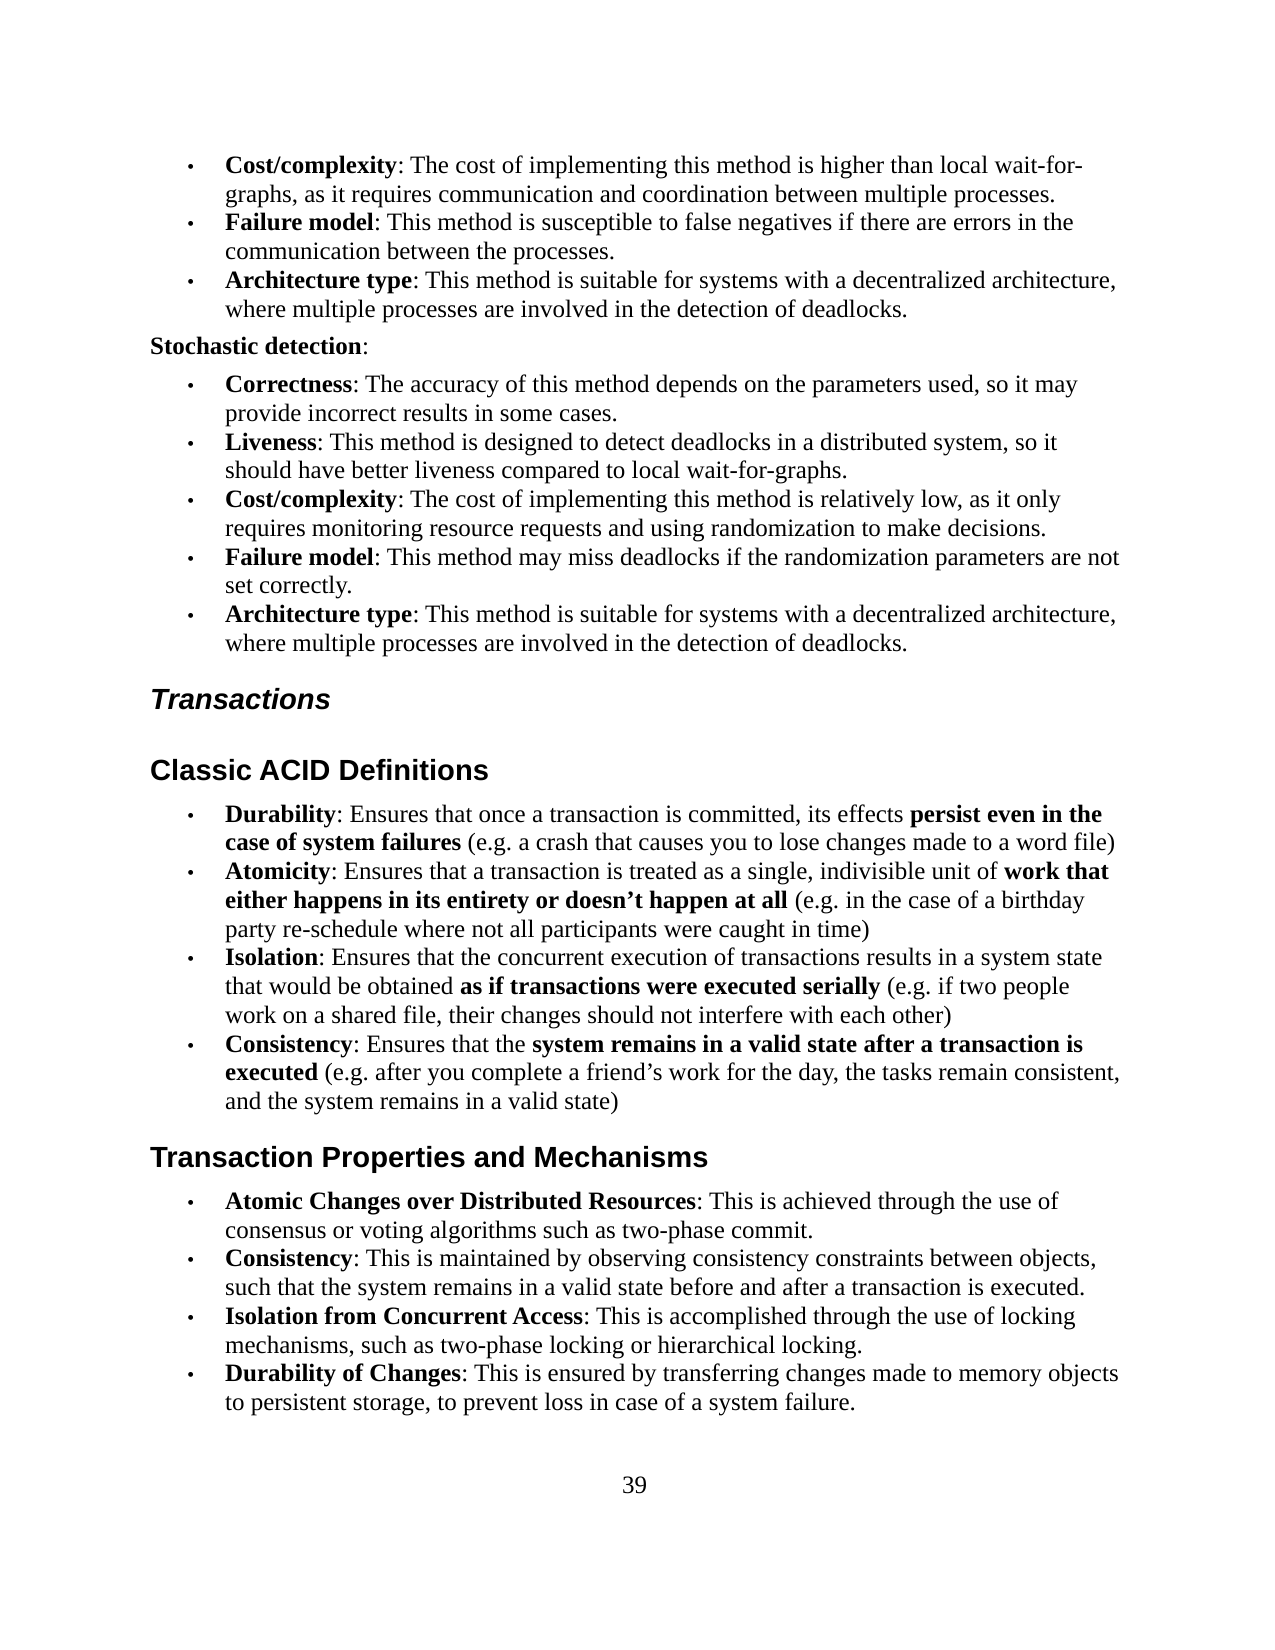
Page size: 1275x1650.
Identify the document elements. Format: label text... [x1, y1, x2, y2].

list Liveness: This method is designed to detect deadlocks in a distributed system, so it should have better liveness compared to local wait-for-graphs. [187, 427, 1125, 484]
list Consistency: This is maintained by observing consistency constraints between objects, such that the system remains in a valid state before and after a transaction is executed. [187, 1243, 1125, 1301]
subtitle Transactions [150, 682, 1125, 715]
list Atomicity: Ensures that a transaction is treated as a single, indivisible unit of work that either happens in its entirety or doesn’t happen at all (e.g. in the case of a birthday party re-schedule where not all participants were caught in time) [187, 856, 1125, 942]
subtitle Classic ACID Definitions [150, 753, 1125, 786]
list Isolation from Concurrent Access: This is accomplished through the use of locking mechanisms, such as two-phase locking or hierarchical locking. [187, 1301, 1125, 1358]
list Correctness: The accuracy of this method depends on the parameters used, so it may provide incorrect results in some cases. [187, 369, 1125, 427]
text Stochastic detection: [150, 331, 1125, 360]
list Cost/complexity: The cost of implementing this method is relatively low, as it only requires monitoring resource requests and using randomization to make decisions. [187, 484, 1125, 542]
list Architecture type: This method is suitable for systems with a decentralized architecture, where multiple processes are involved in the detection of deadlocks. [187, 265, 1125, 322]
list Failure model: This method may miss deadlocks if the randomization parameters are not set correctly. [187, 542, 1125, 599]
list Cost/complexity: The cost of implementing this method is higher than local wait-for-graphs, as it requires communication and coordination between multiple processes. [187, 150, 1125, 207]
list Consistency: Ensures that the system remains in a valid state after a transaction is executed (e.g. after you complete a friend’s work for the day, the tasks remain consistent, and the system remains in a valid state) [187, 1029, 1125, 1115]
list Architecture type: This method is suitable for systems with a decentralized architecture, where multiple processes are involved in the detection of deadlocks. [187, 599, 1125, 657]
list Atomic Changes over Distributed Resources: This is achieved through the use of consensus or voting algorithms such as two-phase commit. [187, 1186, 1125, 1243]
subtitle Transaction Properties and Mechanisms [150, 1140, 1125, 1173]
list Durability of Changes: This is ensured by transferring changes made to memory objects to persistent storage, to prevent loss in case of a system failure. [187, 1358, 1125, 1416]
list Isolation: Ensures that the concurrent execution of transactions results in a system state that would be obtained as if transactions were executed serially (e.g. if two people work on a shared file, their changes should not interfere with each other) [187, 942, 1125, 1029]
list Durability: Ensures that once a transaction is committed, its effects persist even in the case of system failures (e.g. a crash that causes you to lose changes made to a word file) [187, 799, 1125, 856]
list Failure model: This method is susceptible to false negatives if there are errors in the communication between the processes. [187, 207, 1125, 265]
